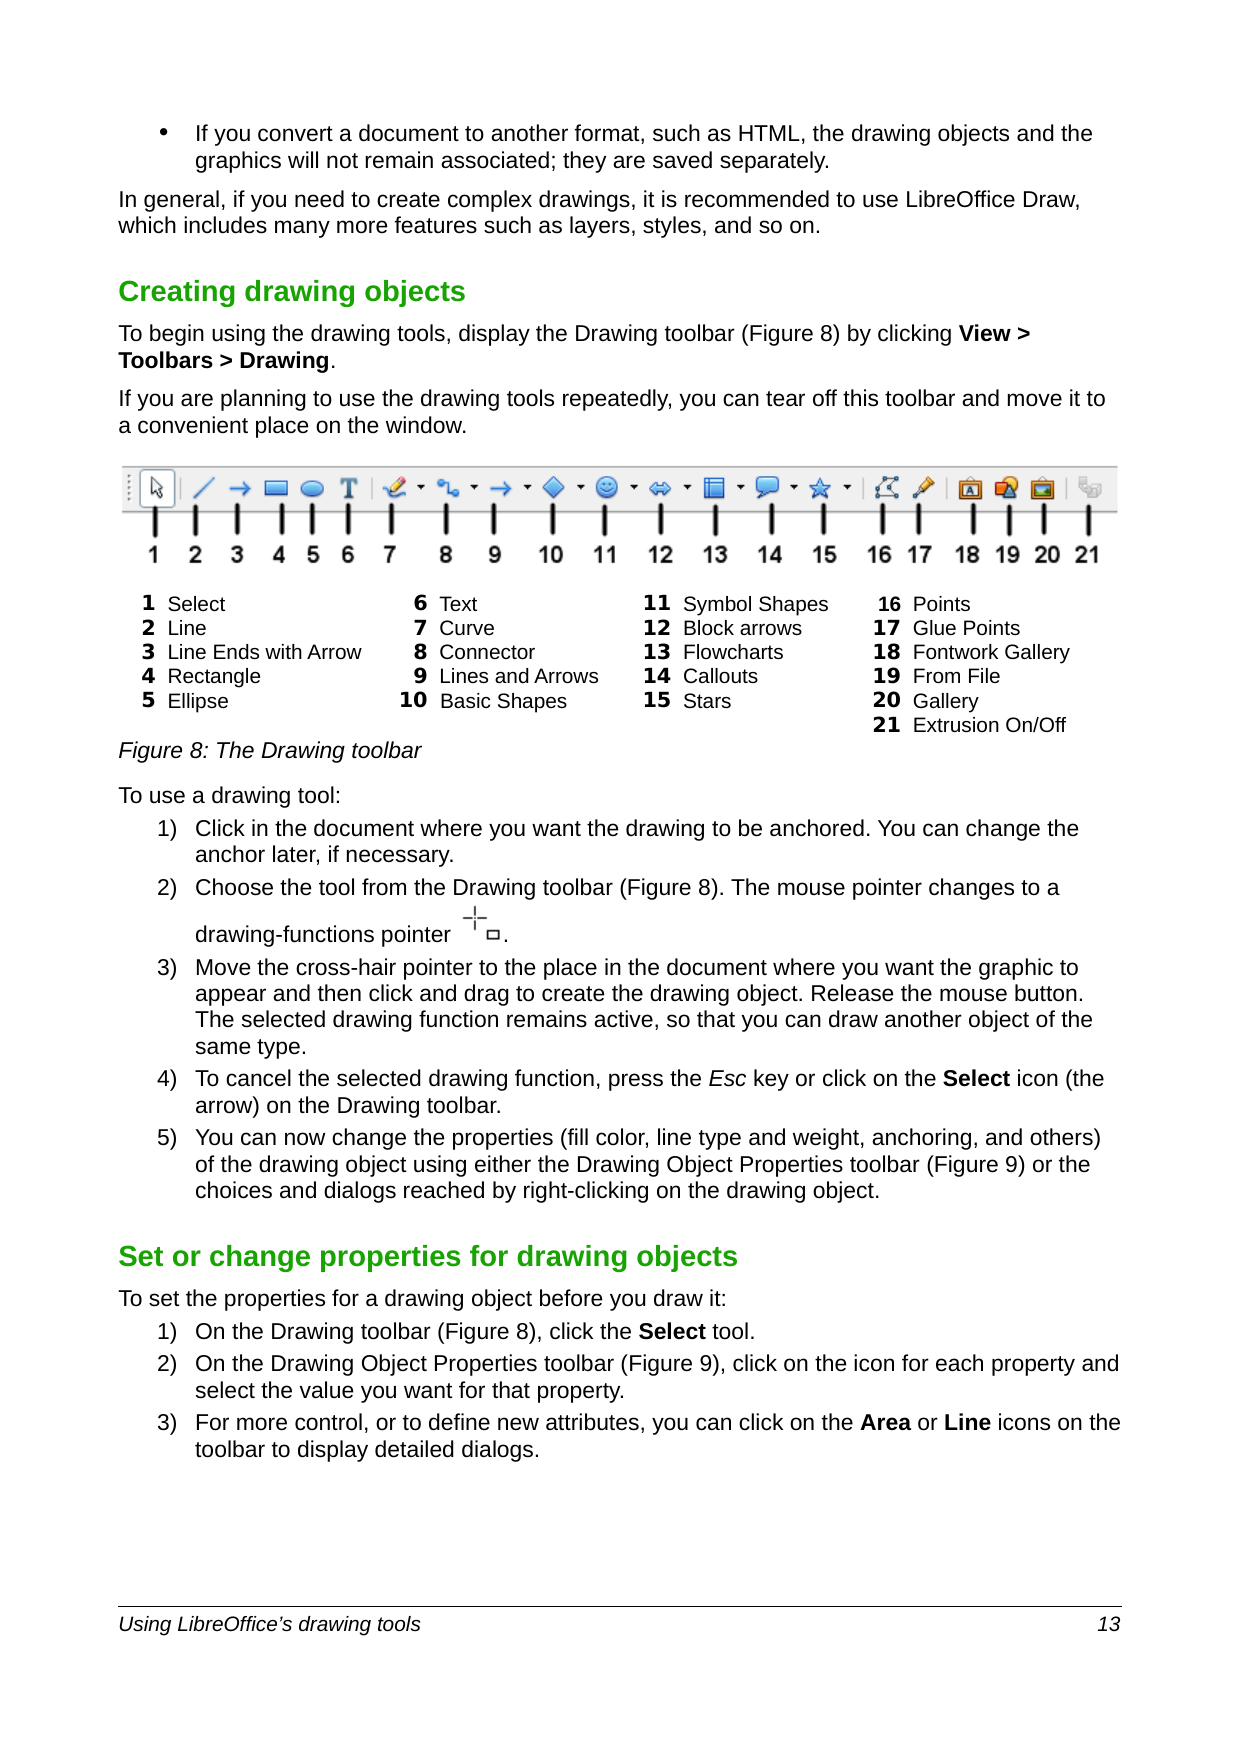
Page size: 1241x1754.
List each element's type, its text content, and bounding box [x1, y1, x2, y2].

table_cell Line Ends with Arrow [156, 640, 390, 664]
table_cell Callouts [671, 664, 863, 688]
table_cell Ellipse [156, 689, 390, 713]
table_cell 11 [634, 591, 671, 616]
table_cell Select [156, 591, 390, 616]
table_cell 1 [118, 591, 156, 616]
table_cell Gallery [901, 689, 1121, 713]
picture [457, 900, 503, 943]
table_cell Stars [671, 689, 863, 713]
table_cell 7 [390, 616, 427, 640]
table_cell Basic Shapes [428, 689, 634, 713]
table_cell Points [901, 591, 1121, 616]
list Move the cross-hair pointer to the place in the document where you want the graphic to appear and then click and drag to create the drawing object. Release the mouse button. The selected drawing function remains active, so that you can draw another object of the same type. [177, 954, 1122, 1059]
list Choose the tool from the Drawing toolbar (Figure 8). The mouse pointer changes to a drawing-functions pointer . [177, 874, 1122, 947]
list On the Drawing toolbar (Figure 8), click the Select tool. [177, 1318, 1122, 1344]
table_cell 3 [118, 640, 156, 664]
picture [118, 462, 1122, 579]
table_cell 13 [634, 640, 671, 664]
table_cell 18 [863, 640, 901, 664]
table_cell 8 [390, 640, 427, 664]
text If you are planning to use the drawing tools repeatedly, you can tear off this toolbar and move it to a convenient place on the window. [118, 385, 1122, 438]
table_cell Curve [428, 616, 634, 640]
list On the Drawing Object Properties toolbar (Figure 9), click on the icon for each property and select the value you want for that property. [177, 1350, 1122, 1403]
table_cell [390, 713, 427, 737]
list To set the properties for a drawing object before you draw it: [118, 1285, 1122, 1311]
table_cell Glue Points [901, 616, 1121, 640]
table_cell Block arrows [671, 616, 863, 640]
table_cell 20 [863, 689, 901, 713]
table_cell [118, 713, 156, 737]
subtitle Creating drawing objects [118, 274, 1122, 308]
table_cell [634, 713, 671, 737]
list You can now change the properties (fill color, line type and weight, anchoring, and others) of the drawing object using either the Drawing Object Properties toolbar (Figure 9) or the choices and dialogs reached by right-clicking on the drawing object. [177, 1124, 1122, 1203]
table_cell 6 [390, 591, 427, 616]
text To begin using the drawing tools, display the Drawing toolbar (Figure 8) by clicking View > Toolbars > Drawing. [118, 320, 1122, 373]
subtitle Set or change properties for drawing objects [118, 1239, 1122, 1272]
table_cell Fontwork Gallery [901, 640, 1121, 664]
table_header [118, 579, 1121, 591]
list For more control, or to define new attributes, you can click on the Area or Line icons on the toolbar to display detailed dialogs. [177, 1409, 1122, 1462]
table_cell 10 [390, 689, 427, 713]
table_cell Line [156, 616, 390, 640]
table_cell 16 [863, 591, 901, 616]
table_cell 19 [863, 664, 901, 688]
table_cell Text [428, 591, 634, 616]
table_cell Extrusion On/Off [901, 713, 1121, 737]
table_cell 21 [863, 713, 901, 737]
table_cell [156, 713, 390, 737]
table_cell 17 [863, 616, 901, 640]
table_cell Rectangle [156, 664, 390, 688]
table_cell Flowcharts [671, 640, 863, 664]
table_cell 2 [118, 616, 156, 640]
table_cell Symbol Shapes [671, 591, 863, 616]
table_cell 14 [634, 664, 671, 688]
table_cell [428, 713, 634, 737]
table_cell 15 [634, 689, 671, 713]
list To cancel the selected drawing function, press the Esc key or click on the Select icon (the arrow) on the Drawing toolbar. [177, 1065, 1122, 1118]
text In general, if you need to create complex drawings, it is recommended to use LibreOffice Draw, which includes many more features such as layers, styles, and so on. [118, 186, 1122, 239]
table_cell Lines and Arrows [428, 664, 634, 688]
table_cell From File [901, 664, 1121, 688]
table_cell 5 [118, 689, 156, 713]
table_cell [671, 713, 863, 737]
list Click in the document where you want the drawing to be anchored. You can change the anchor later, if necessary. [177, 815, 1122, 868]
table_cell 9 [390, 664, 427, 688]
list If you convert a document to another format, such as HTML, the drawing objects and the graphics will not remain associated; they are saved separately. [156, 118, 1122, 174]
table_cell Connector [428, 640, 634, 664]
table_cell Figure 8: The Drawing toolbar [118, 737, 1121, 770]
table_cell 4 [118, 664, 156, 688]
table_cell 12 [634, 616, 671, 640]
list To use a drawing tool: [118, 782, 1122, 809]
